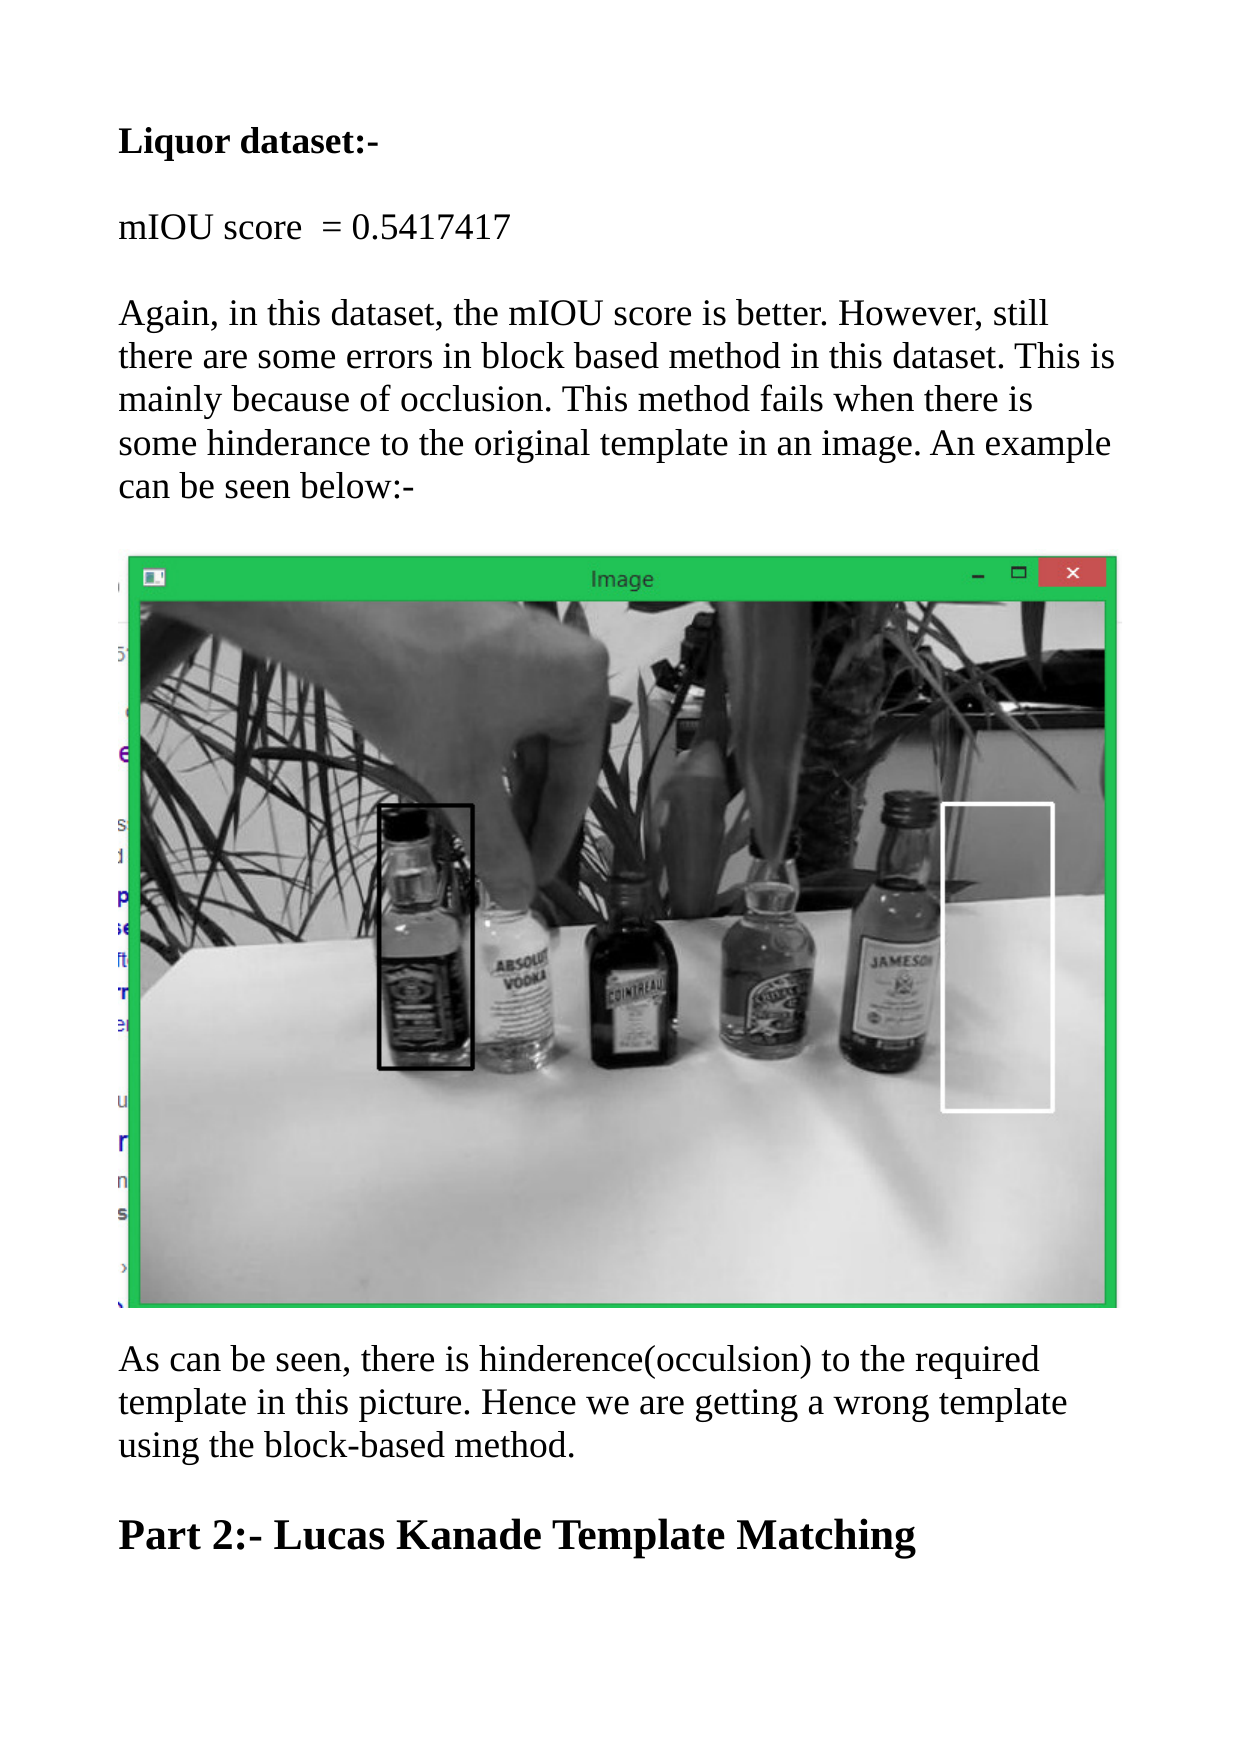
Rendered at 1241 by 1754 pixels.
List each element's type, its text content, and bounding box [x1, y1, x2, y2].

text As can be seen, there is hinderence(occulsion) to the required template in this picture. Hence we are getting a wrong template using the block-based method. [118, 1336, 1122, 1466]
text Again, in this dataset, the mIOU score is better. However, still there are some errors in block based method in this dataset. This is mainly because of occlusion. This method fails when there is some hinderance to the original template in an image. An example can be seen below:- [118, 291, 1122, 506]
text Part 2:- Lucas Kanade Template Matching [118, 1509, 1122, 1559]
text mIOU score = 0.5417417 [118, 204, 1122, 247]
text Liquor dataset:- [118, 118, 1122, 161]
